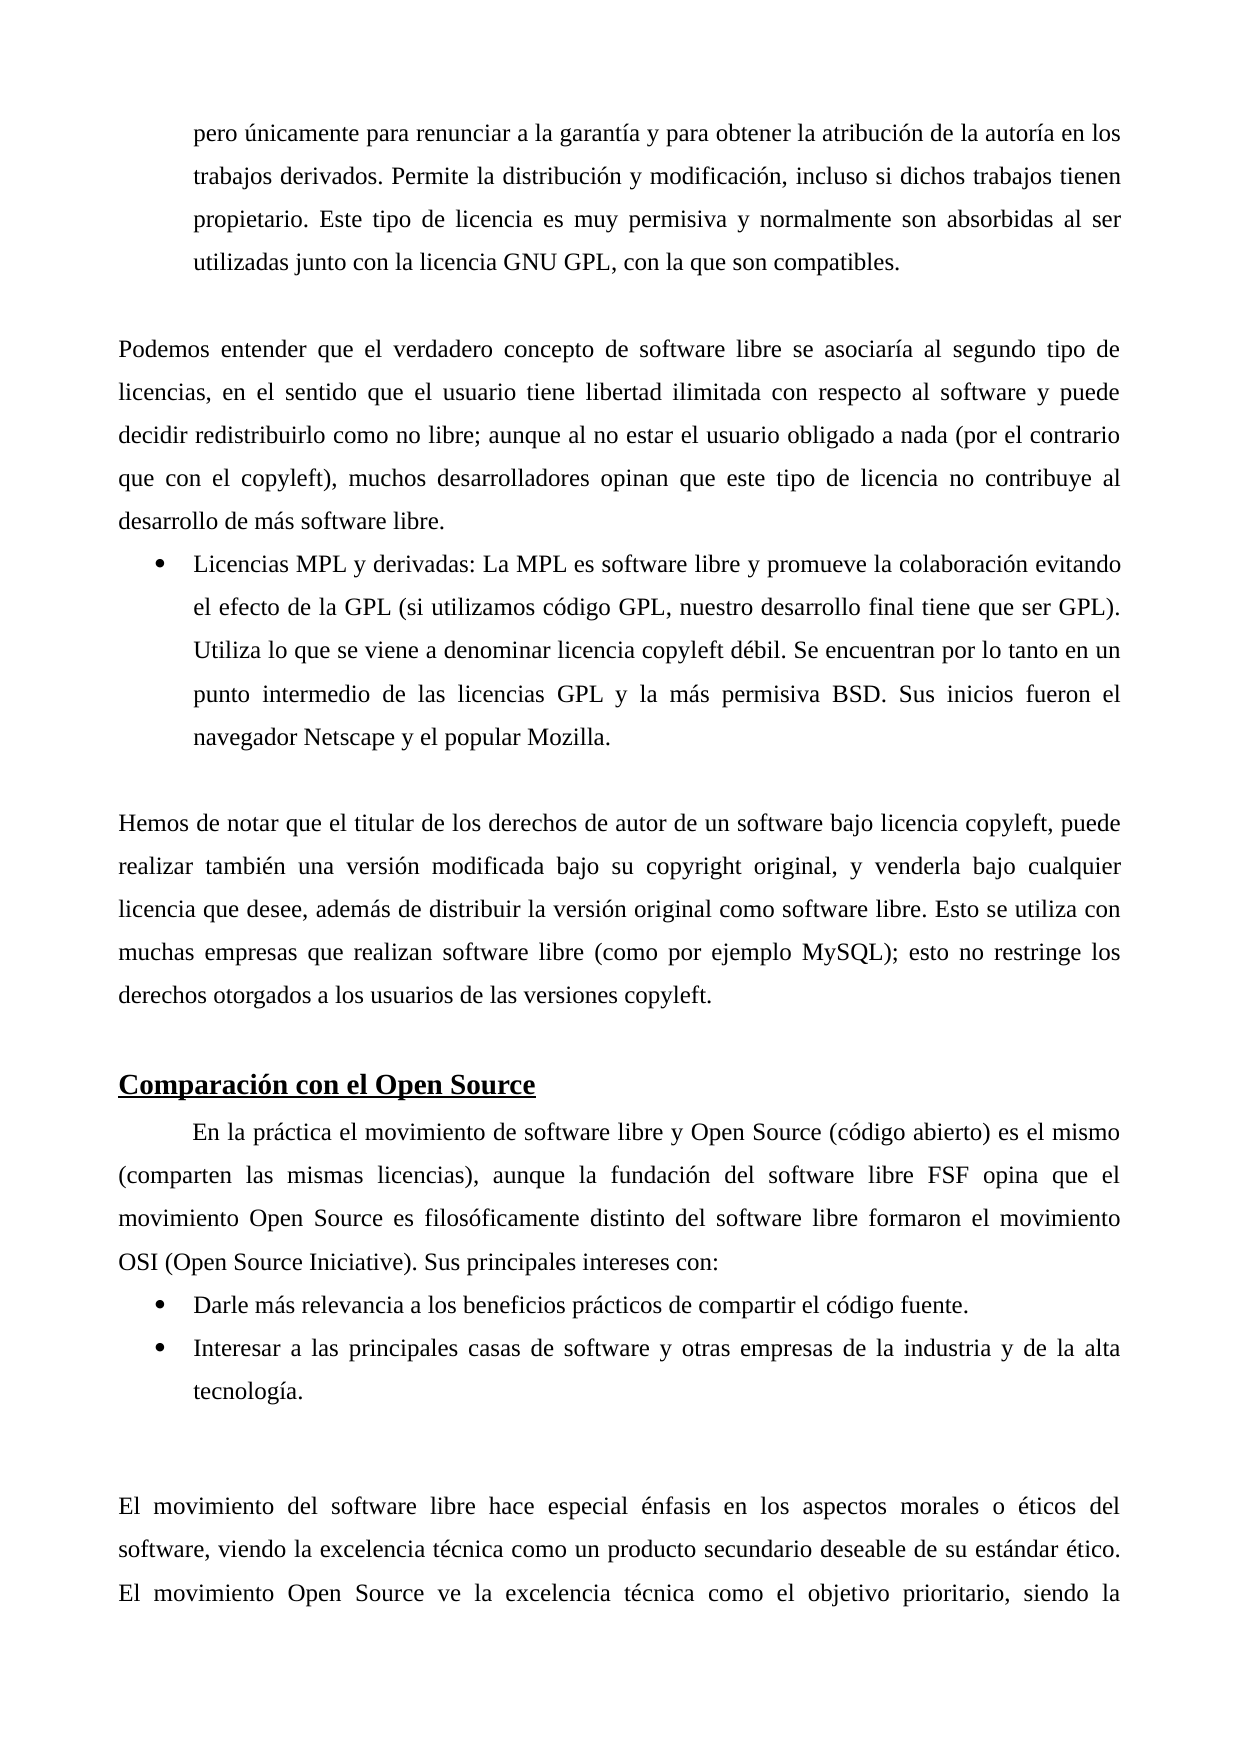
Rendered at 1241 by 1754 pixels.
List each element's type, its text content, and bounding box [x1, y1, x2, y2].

text Podemos entender que el verdadero concepto de software libre se asociaría al segundo tipo de licencias, en el sentido que el usuario tiene libertad ilimitada con respecto al software y puede decidir redistribuirlo como no libre; aunque al no estar el usuario obligado a nada (por el contrario que con el copyleft), muchos desarrolladores opinan que este tipo de licencia no contribuye al desarrollo de más software libre. [118, 334, 1122, 535]
text Comparación con el Open Source [118, 1067, 1122, 1100]
list Licencias MPL y derivadas: La MPL es software libre y promueve la colaboración evitando el efecto de la GPL (si utilizamos código GPL, nuestro desarrollo final tiene que ser GPL). Utiliza lo que se viene a denominar licencia copyleft débil. Se encuentran por lo tanto en un punto intermedio de las licencias GPL y la más permisiva BSD. Sus inicios fueron el navegador Netscape y el popular Mozilla. [156, 549, 1122, 751]
list Interesar a las principales casas de software y otras empresas de la industria y de la alta tecnología. [156, 1333, 1122, 1405]
text El movimiento del software libre hace especial énfasis en los aspectos morales o éticos del software, viendo la excelencia técnica como un producto secundario deseable de su estándar ético. El movimiento Open Source ve la excelencia técnica como el objetivo prioritario, siendo la [118, 1491, 1122, 1606]
list pero únicamente para renunciar a la garantía y para obtener la atribución de la autoría en los trabajos derivados. Permite la distribución y modificación, incluso si dichos trabajos tienen propietario. Este tipo de licencia es muy permisiva y normalmente son absorbidas al ser utilizadas junto con la licencia GNU GPL, con la que son compatibles. [156, 118, 1122, 276]
text Hemos de notar que el titular de los derechos de autor de un software bajo licencia copyleft, puede realizar también una versión modificada bajo su copyright original, y venderla bajo cualquier licencia que desee, además de distribuir la versión original como software libre. Esto se utiliza con muchas empresas que realizan software libre (como por ejemplo MySQL); esto no restringe los derechos otorgados a los usuarios de las versiones copyleft. [118, 808, 1122, 1009]
text En la práctica el movimiento de software libre y Open Source (código abierto) es el mismo (comparten las mismas licencias), aunque la fundación del software libre FSF opina que el movimiento Open Source es filosóficamente distinto del software libre formaron el movimiento OSI (Open Source Iniciative). Sus principales intereses con: [118, 1117, 1122, 1275]
list Darle más relevancia a los beneficios prácticos de compartir el código fuente. [156, 1290, 1122, 1318]
